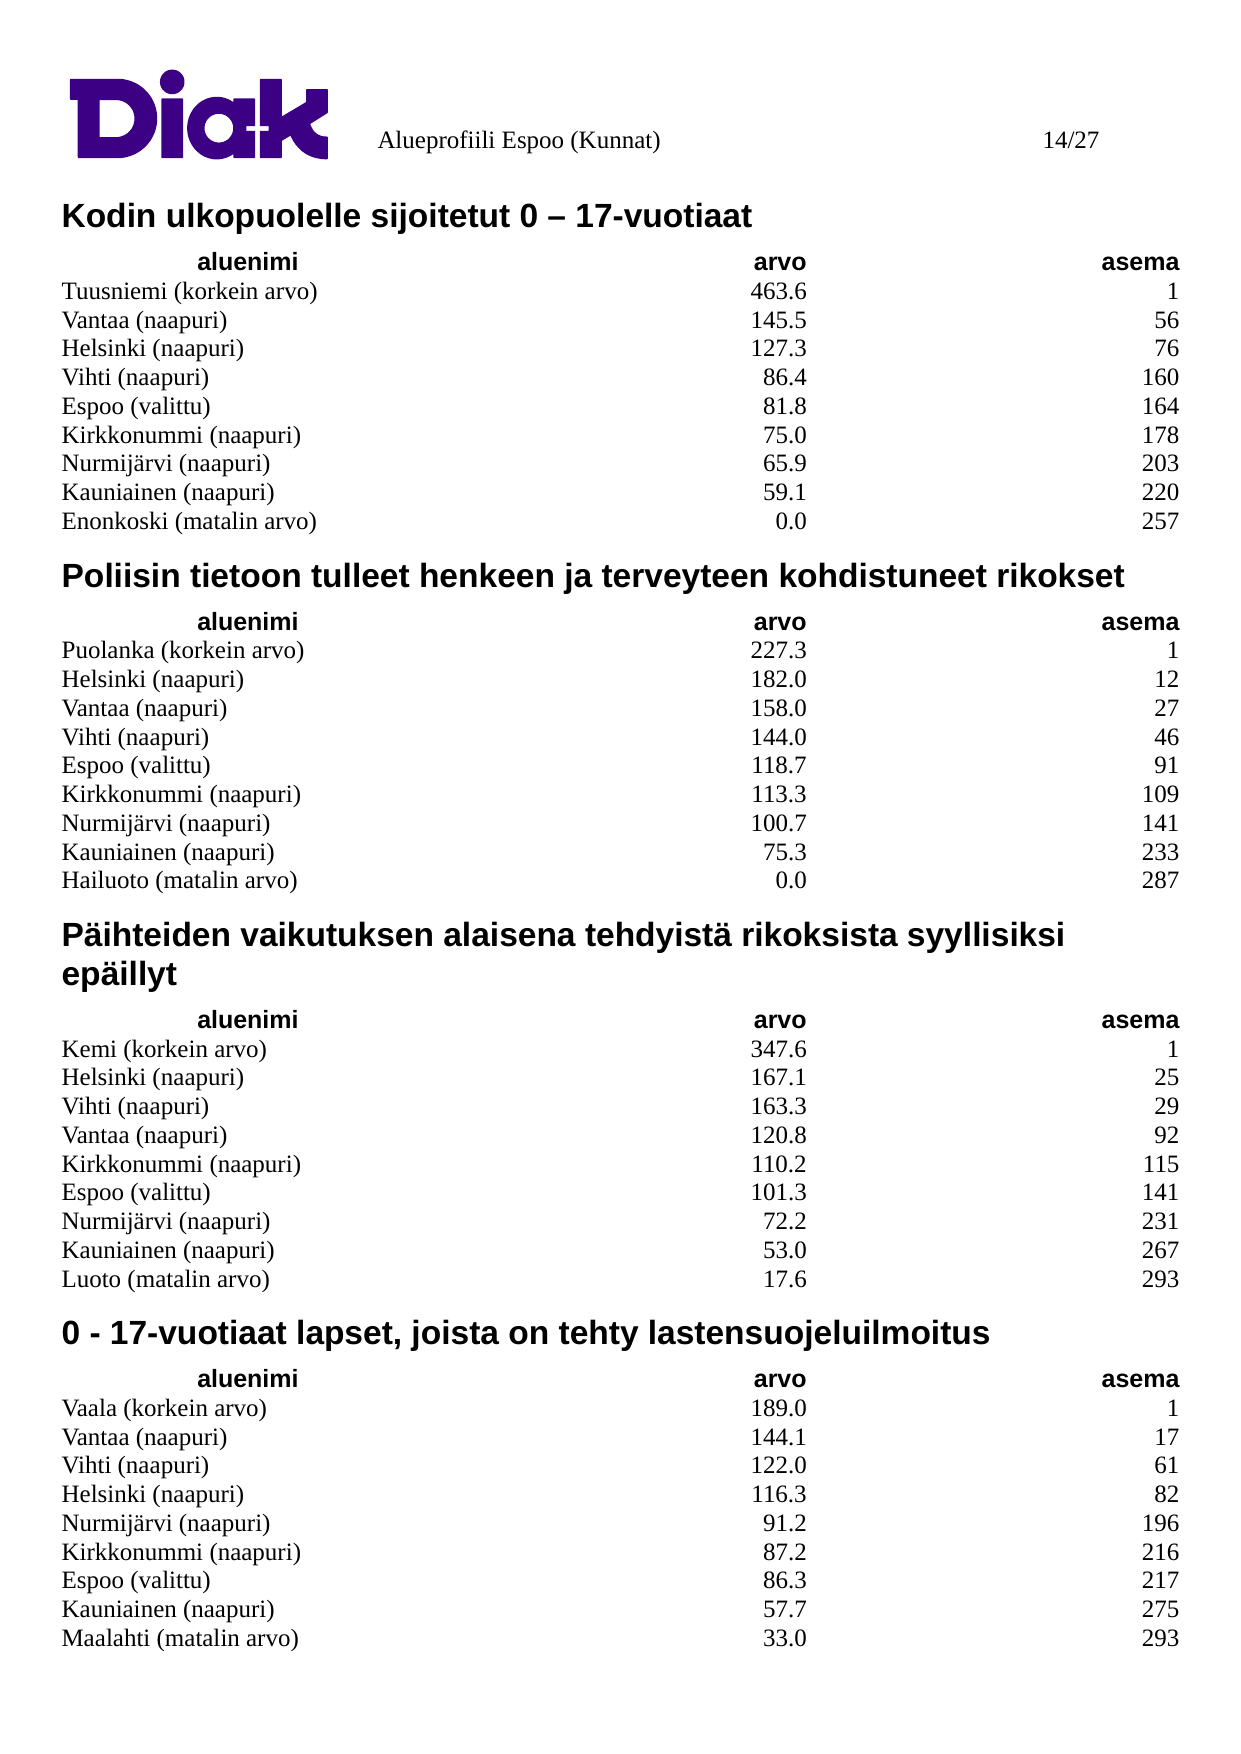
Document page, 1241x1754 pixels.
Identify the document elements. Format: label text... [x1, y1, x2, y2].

table_cell Vihti (naapuri) [61, 722, 434, 751]
table_cell Helsinki (naapuri) [61, 664, 434, 693]
table_cell 110.2 [434, 1149, 806, 1177]
table_cell 118.7 [434, 751, 806, 779]
table_cell 91.2 [434, 1508, 806, 1537]
subtitle 0 - 17-vuotiaat lapset, joista on tehty lastensuojeluilmoitus [61, 1313, 1179, 1352]
table_cell 257 [806, 506, 1179, 535]
table_header asema [806, 1364, 1179, 1393]
table_cell 267 [806, 1235, 1179, 1264]
table_cell 116.3 [434, 1479, 806, 1508]
table_cell 220 [806, 477, 1179, 506]
table_cell Nurmijärvi (naapuri) [61, 1206, 434, 1235]
table_cell 27 [806, 693, 1179, 722]
table_cell 87.2 [434, 1537, 806, 1566]
table_cell Kirkkonummi (naapuri) [61, 420, 434, 448]
table_cell 127.3 [434, 334, 806, 362]
table_header arvo [434, 247, 806, 276]
table_cell Vantaa (naapuri) [61, 305, 434, 333]
table_header aluenimi [61, 247, 434, 276]
table_cell 61 [806, 1451, 1179, 1479]
table_cell 113.3 [434, 779, 806, 808]
table_cell Kirkkonummi (naapuri) [61, 1149, 434, 1177]
table_cell Maalahti (matalin arvo) [61, 1623, 434, 1652]
table_cell 163.3 [434, 1091, 806, 1120]
table_cell 17 [806, 1422, 1179, 1451]
table_cell 196 [806, 1508, 1179, 1537]
table_cell Helsinki (naapuri) [61, 1479, 434, 1508]
table_cell 144.1 [434, 1422, 806, 1451]
table_cell 25 [806, 1063, 1179, 1091]
table_cell Vantaa (naapuri) [61, 1120, 434, 1149]
table_header asema [806, 247, 1179, 276]
table_cell 17.6 [434, 1264, 806, 1292]
table_cell 86.4 [434, 362, 806, 391]
table_cell 141 [806, 808, 1179, 837]
table_cell 0.0 [434, 866, 806, 894]
table_cell 76 [806, 334, 1179, 362]
table_header asema [806, 1005, 1179, 1034]
table_cell 1 [806, 1034, 1179, 1062]
table_cell 86.3 [434, 1566, 806, 1594]
table_cell 144.0 [434, 722, 806, 751]
table_header arvo [434, 607, 806, 636]
table_cell Enonkoski (matalin arvo) [61, 506, 434, 535]
table_cell 217 [806, 1566, 1179, 1594]
table_cell 182.0 [434, 664, 806, 693]
table_cell 203 [806, 449, 1179, 477]
table_cell 164 [806, 391, 1179, 420]
table_cell 231 [806, 1206, 1179, 1235]
table_cell Helsinki (naapuri) [61, 334, 434, 362]
table_cell 233 [806, 837, 1179, 866]
table_header arvo [434, 1364, 806, 1393]
table_cell Vaala (korkein arvo) [61, 1393, 434, 1422]
table_cell 287 [806, 866, 1179, 894]
table_cell 92 [806, 1120, 1179, 1149]
table_cell Espoo (valittu) [61, 391, 434, 420]
table_cell Luoto (matalin arvo) [61, 1264, 434, 1292]
table_cell Vihti (naapuri) [61, 1091, 434, 1120]
table_cell 178 [806, 420, 1179, 448]
table_header arvo [434, 1005, 806, 1034]
table_cell Puolanka (korkein arvo) [61, 636, 434, 664]
table_cell Vihti (naapuri) [61, 362, 434, 391]
table_cell Kauniainen (naapuri) [61, 837, 434, 866]
table_cell 75.0 [434, 420, 806, 448]
table_cell Kirkkonummi (naapuri) [61, 1537, 434, 1566]
table_cell Nurmijärvi (naapuri) [61, 808, 434, 837]
table_cell 141 [806, 1178, 1179, 1206]
table_cell 65.9 [434, 449, 806, 477]
subtitle Päihteiden vaikutuksen alaisena tehdyistä rikoksista syyllisiksi epäillyt [61, 915, 1179, 992]
subtitle Kodin ulkopuolelle sijoitetut 0 – 17-vuotiaat [61, 196, 1179, 235]
table_cell 29 [806, 1091, 1179, 1120]
table_cell Helsinki (naapuri) [61, 1063, 434, 1091]
table_cell Nurmijärvi (naapuri) [61, 449, 434, 477]
table_cell 33.0 [434, 1623, 806, 1652]
table_cell 347.6 [434, 1034, 806, 1062]
table_cell 1 [806, 276, 1179, 305]
table_cell 122.0 [434, 1451, 806, 1479]
table_cell 145.5 [434, 305, 806, 333]
table_cell 189.0 [434, 1393, 806, 1422]
table_cell Tuusniemi (korkein arvo) [61, 276, 434, 305]
table_cell 91 [806, 751, 1179, 779]
table_cell 227.3 [434, 636, 806, 664]
table_cell 293 [806, 1623, 1179, 1652]
table_cell 120.8 [434, 1120, 806, 1149]
table_header aluenimi [61, 1005, 434, 1034]
table_cell 115 [806, 1149, 1179, 1177]
table_cell 463.6 [434, 276, 806, 305]
table_cell 293 [806, 1264, 1179, 1292]
table_cell Espoo (valittu) [61, 1178, 434, 1206]
table_cell Kirkkonummi (naapuri) [61, 779, 434, 808]
table_cell 216 [806, 1537, 1179, 1566]
table_cell 53.0 [434, 1235, 806, 1264]
table_cell Kauniainen (naapuri) [61, 477, 434, 506]
table_cell 101.3 [434, 1178, 806, 1206]
table_cell 160 [806, 362, 1179, 391]
table_header asema [806, 607, 1179, 636]
table_header aluenimi [61, 607, 434, 636]
table_cell 12 [806, 664, 1179, 693]
table_cell 82 [806, 1479, 1179, 1508]
table_cell Vantaa (naapuri) [61, 693, 434, 722]
table_cell 1 [806, 636, 1179, 664]
table_cell 57.7 [434, 1594, 806, 1623]
table_cell Espoo (valittu) [61, 751, 434, 779]
table_cell Nurmijärvi (naapuri) [61, 1508, 434, 1537]
subtitle Poliisin tietoon tulleet henkeen ja terveyteen kohdistuneet rikokset [61, 556, 1179, 594]
table_cell 167.1 [434, 1063, 806, 1091]
table_cell 59.1 [434, 477, 806, 506]
table_cell Kauniainen (naapuri) [61, 1594, 434, 1623]
table_cell Hailuoto (matalin arvo) [61, 866, 434, 894]
table_cell 0.0 [434, 506, 806, 535]
table_cell 158.0 [434, 693, 806, 722]
table_cell 1 [806, 1393, 1179, 1422]
table_cell 56 [806, 305, 1179, 333]
table_cell 46 [806, 722, 1179, 751]
table_cell Vantaa (naapuri) [61, 1422, 434, 1451]
table_cell Kauniainen (naapuri) [61, 1235, 434, 1264]
table_header aluenimi [61, 1364, 434, 1393]
table_cell 81.8 [434, 391, 806, 420]
table_cell 109 [806, 779, 1179, 808]
table_cell Kemi (korkein arvo) [61, 1034, 434, 1062]
table_cell Vihti (naapuri) [61, 1451, 434, 1479]
table_cell 75.3 [434, 837, 806, 866]
table_cell Espoo (valittu) [61, 1566, 434, 1594]
table_cell 275 [806, 1594, 1179, 1623]
table_cell 100.7 [434, 808, 806, 837]
table_cell 72.2 [434, 1206, 806, 1235]
